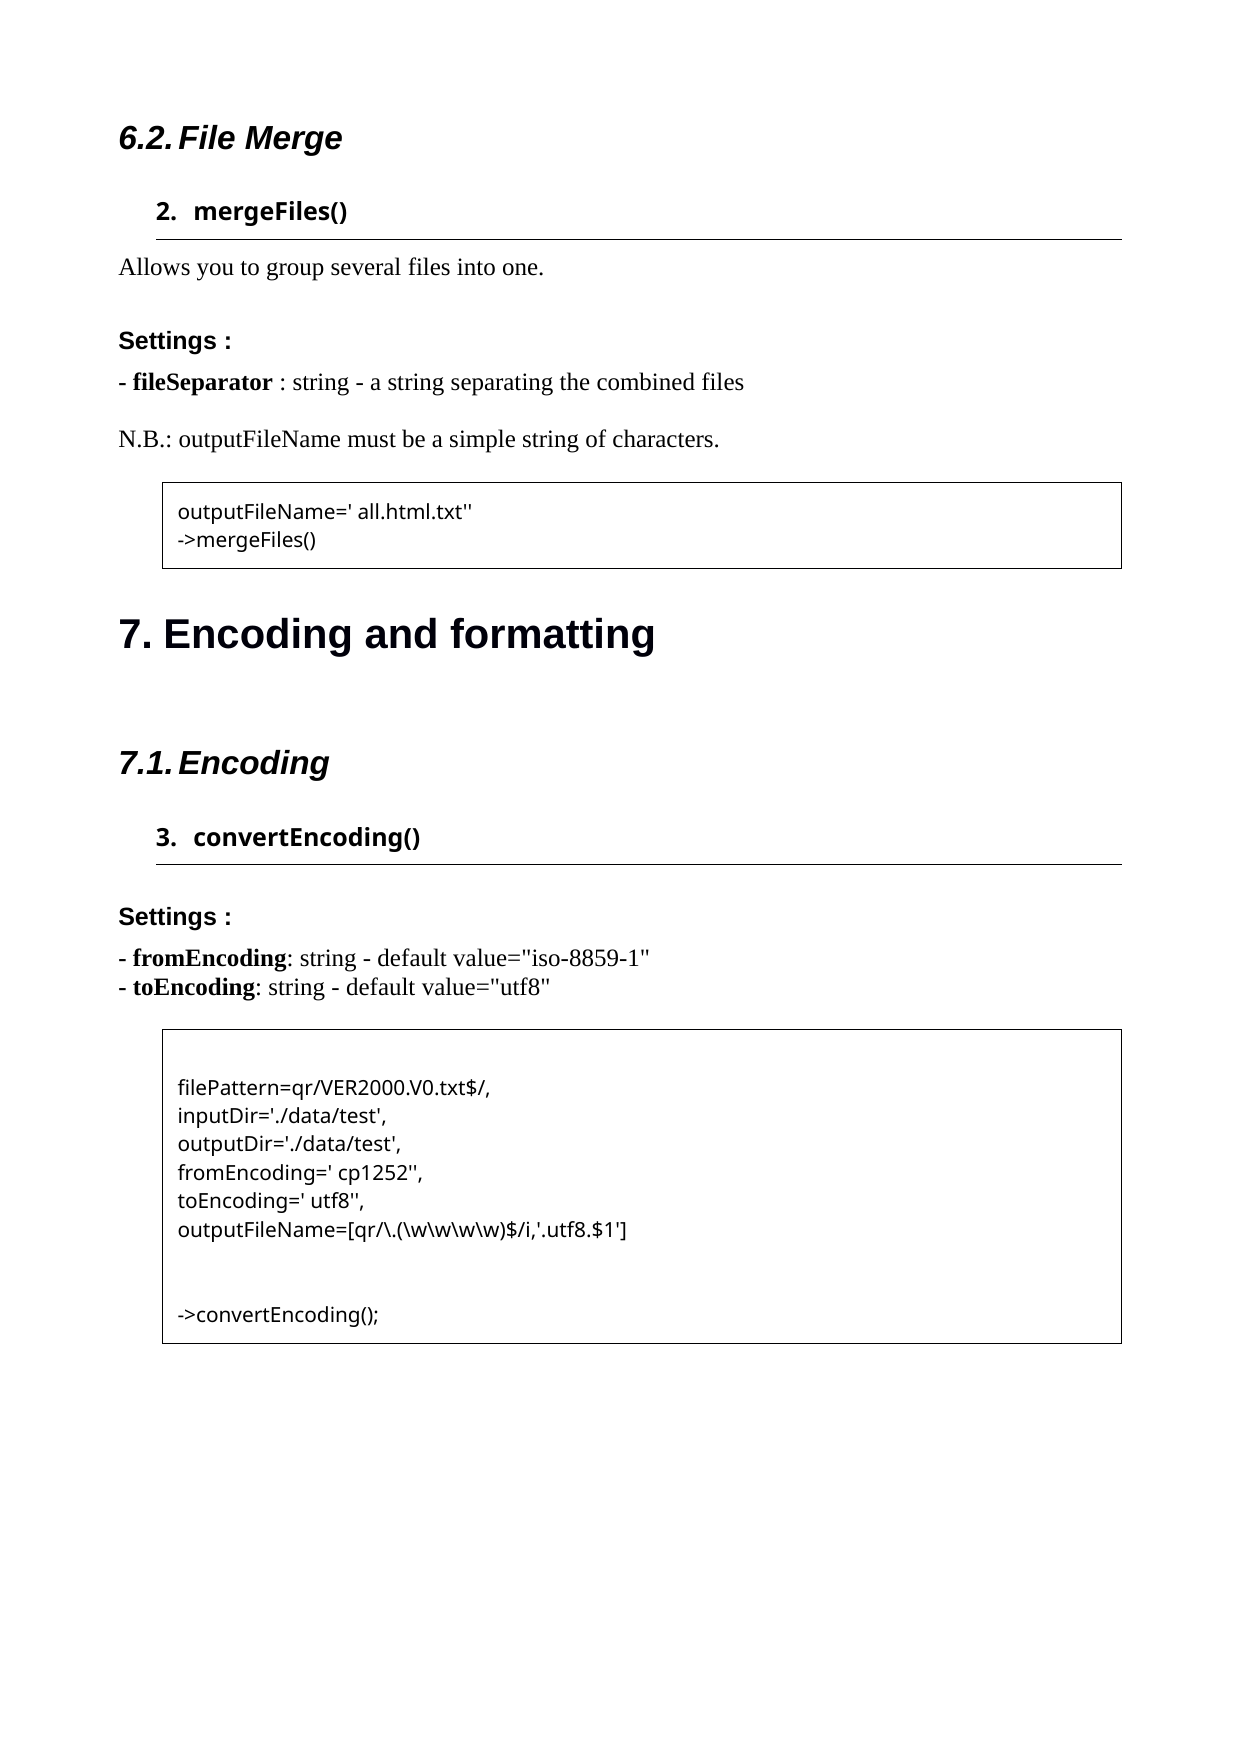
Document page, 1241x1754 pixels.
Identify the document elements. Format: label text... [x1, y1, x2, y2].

subtitle convertEncoding() [156, 819, 1122, 864]
text - toEncoding: string - default value="utf8" [118, 972, 1122, 1000]
text toEncoding=' utf8'', [163, 1171, 1121, 1200]
text filePattern=qr/VER2000.V0.txt$/, [163, 1058, 1121, 1086]
subtitle mergeFiles() [156, 194, 1122, 239]
text - fromEncoding: string - default value="iso-8859-1" [118, 943, 1122, 972]
text outputFileName=' all.html.txt'' [163, 483, 1121, 510]
subtitle Settings : [118, 326, 1122, 354]
text N.B.: outputFileName must be a simple string of characters. [118, 424, 1122, 453]
text - fileSeparator : string - a string separating the combined files [118, 367, 1122, 396]
text ->mergeFiles() [163, 510, 1121, 568]
text fromEncoding=' cp1252'', [163, 1143, 1121, 1171]
subtitle Encoding [118, 743, 1122, 782]
text ->convertEncoding(); [163, 1285, 1121, 1343]
text outputDir='./data/test', [163, 1114, 1121, 1143]
text outputFileName=[qr/\.(\w\w\w\w)$/i,'.utf8.$1'] [163, 1200, 1121, 1243]
text Allows you to group several files into one. [118, 252, 1122, 280]
subtitle Encoding and formatting [118, 609, 1122, 657]
text inputDir='./data/test', [163, 1086, 1121, 1114]
subtitle Settings : [118, 902, 1122, 930]
subtitle File Merge [118, 118, 1122, 157]
